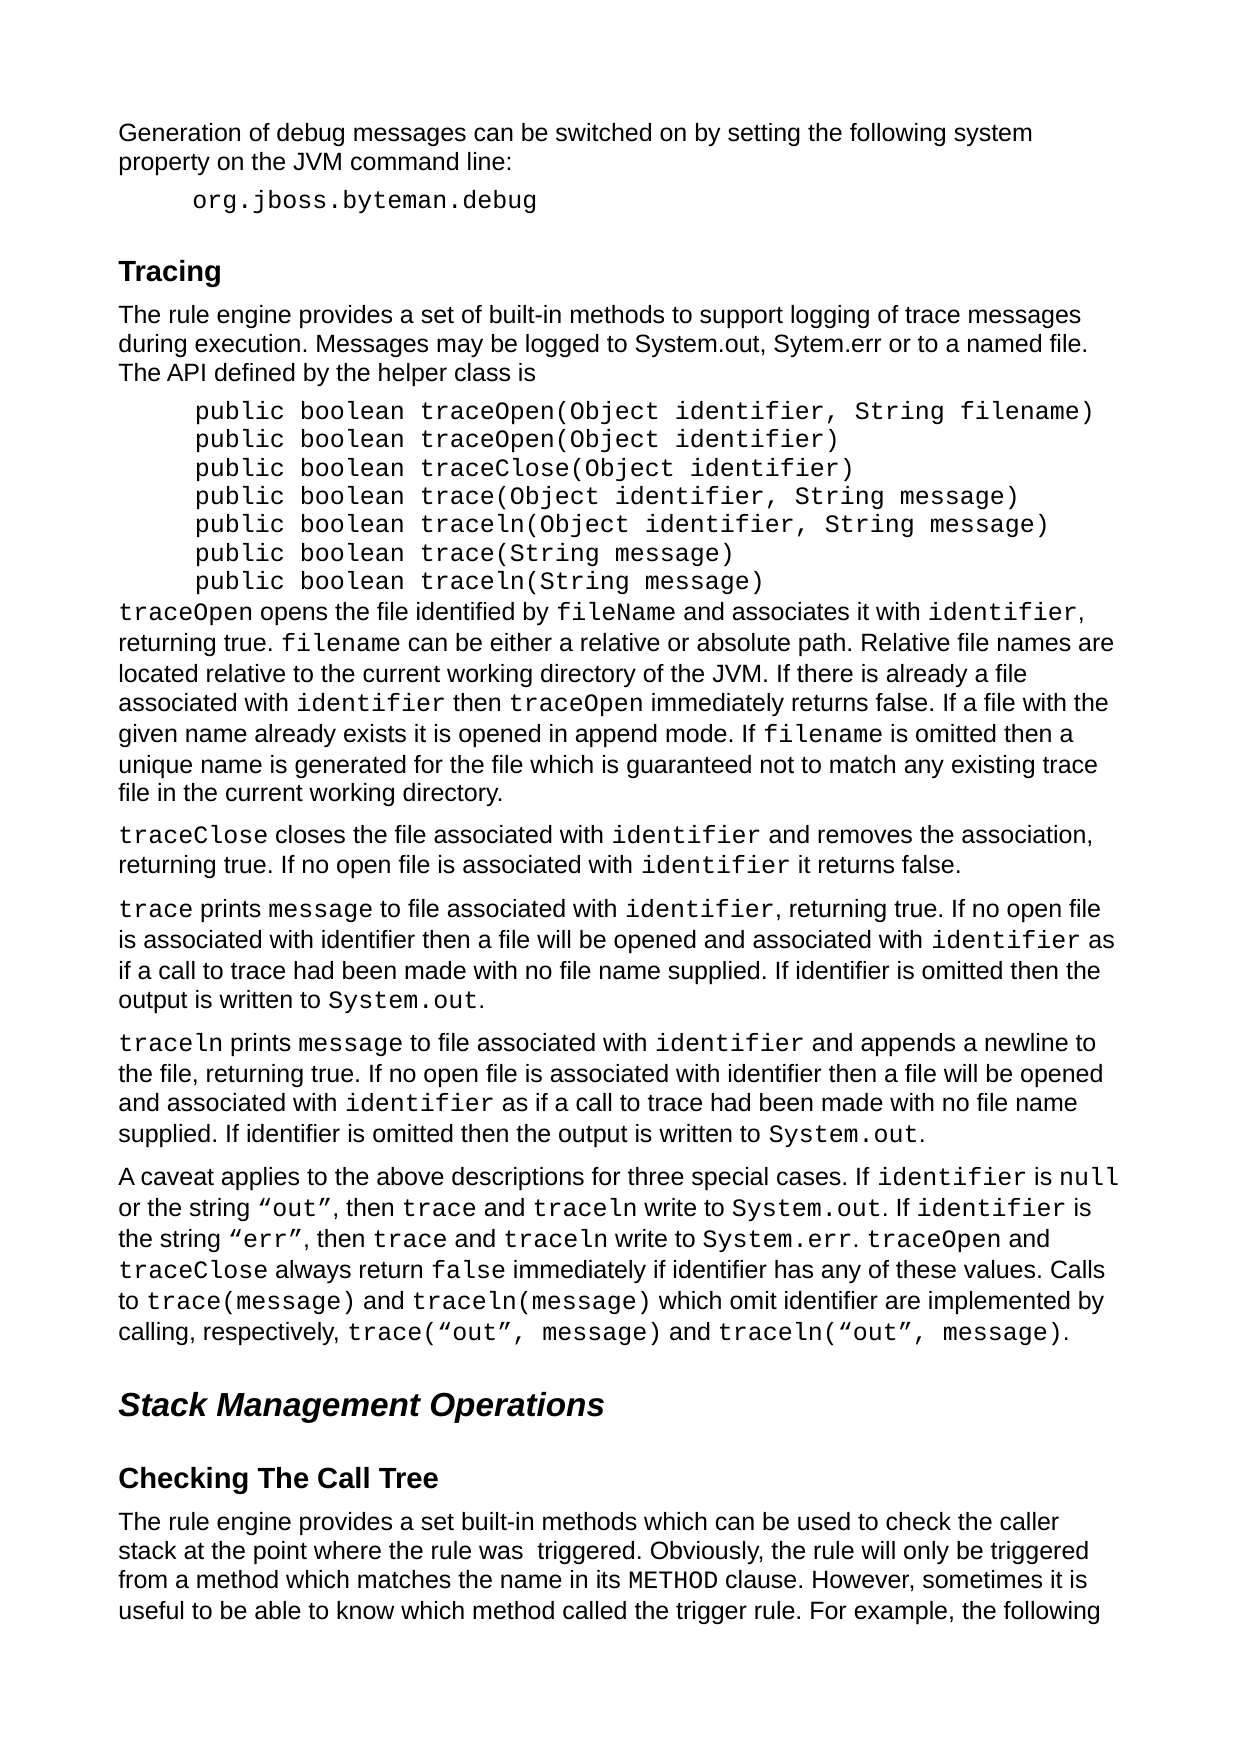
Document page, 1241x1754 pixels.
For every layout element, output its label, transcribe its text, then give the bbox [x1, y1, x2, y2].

subtitle Checking The Call Tree [118, 1461, 1122, 1495]
text traceOpen opens the file identified by fileName and associates it with identifier, returning true. filename can be either a relative or absolute path. Relative file names are located relative to the current working directory of the JVM. If there is already a file associated with identifier then traceOpen immediately returns false. If a file with the given name already exists it is opened in append mode. If filename is omitted then a unique name is generated for the file which is guaranteed not to match any existing trace file in the current working directory. [118, 597, 1122, 807]
text traceln prints message to file associated with identifier and appends a newline to the file, returning true. If no open file is associated with identifier then a file will be opened and associated with identifier as if a call to trace had been made with no file name supplied. If identifier is omitted then the output is written to System.out. [118, 1028, 1122, 1149]
text public boolean traceOpen(Object identifier, String filename) public boolean traceOpen(Object identifier) public boolean traceClose(Object identifier) public boolean trace(Object identifier, String message) public boolean traceln(Object identifier, String message) public boolean trace(String message) public boolean traceln(String message) [194, 399, 1122, 597]
text The rule engine provides a set of built-in methods to support logging of trace messages during execution. Messages may be logged to System.out, Sytem.err or to a named file. The API defined by the helper class is [118, 300, 1122, 386]
text A caveat applies to the above descriptions for three special cases. If identifier is null or the string “out”, then trace and traceln write to System.out. If identifier is the string “err”, then trace and traceln write to System.err. traceOpen and traceClose always return false immediately if identifier has any of these values. Calls to trace(message) and traceln(message) which omit identifier are implemented by calling, respectively, trace(“out”, message) and traceln(“out”, message). [118, 1162, 1122, 1348]
text traceClose closes the file associated with identifier and removes the association, returning true. If no open file is associated with identifier it returns false. [118, 819, 1122, 881]
subtitle Stack Management Operations [118, 1385, 1122, 1424]
text Generation of debug messages can be switched on by setting the following system property on the JVM command line: [118, 118, 1122, 176]
subtitle Tracing [118, 254, 1122, 287]
text The rule engine provides a set built-in methods which can be used to check the caller stack at the point where the rule was triggered. Obviously, the rule will only be triggered from a method which matches the name in its METHOD clause. However, sometimes it is useful to be able to know which method called the trigger rule. For example, the following [118, 1507, 1122, 1624]
text org.jboss.byteman.debug [192, 188, 1122, 216]
text trace prints message to file associated with identifier, returning true. If no open file is associated with identifier then a file will be opened and associated with identifier as if a call to trace had been made with no file name supplied. If identifier is omitted then the output is written to System.out. [118, 894, 1122, 1016]
